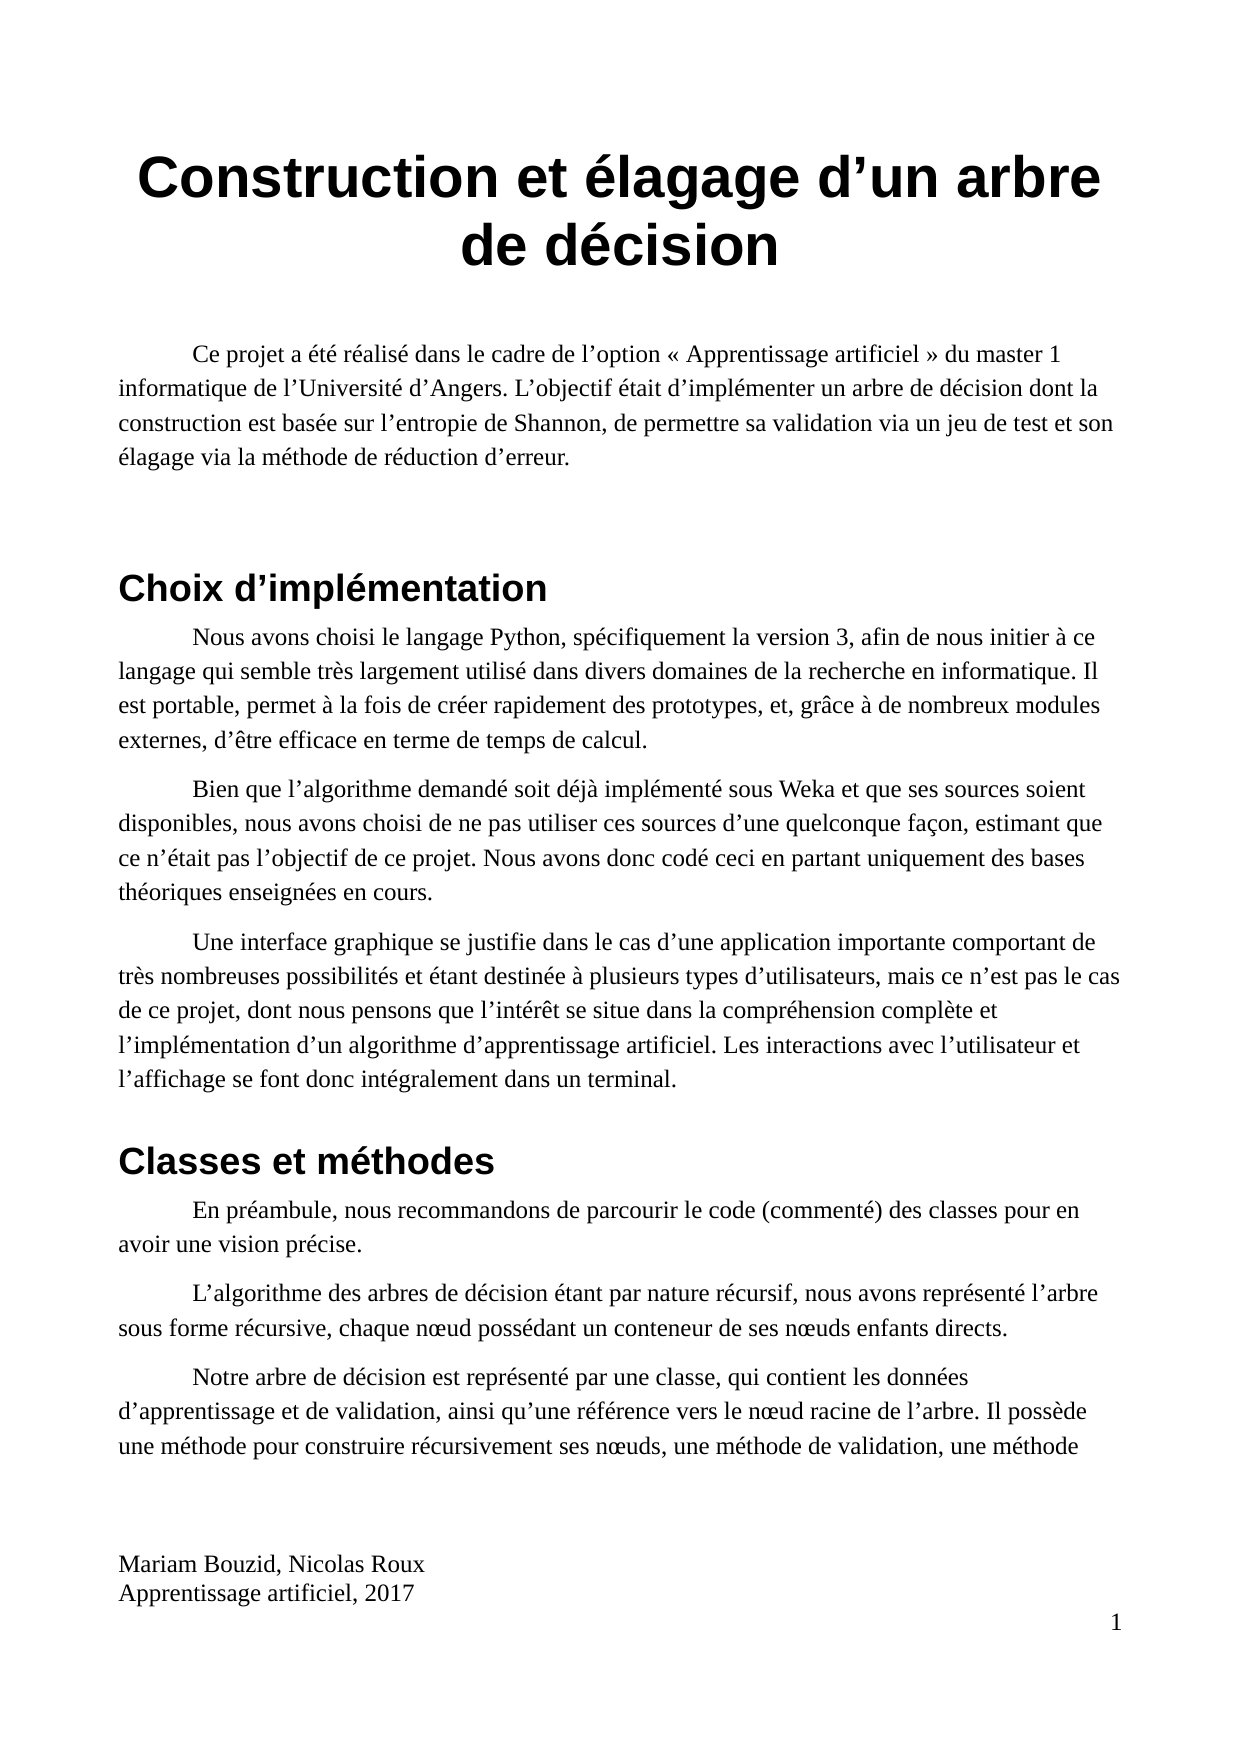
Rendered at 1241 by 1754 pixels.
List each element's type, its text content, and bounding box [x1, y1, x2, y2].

text Notre arbre de décision est représenté par une classe, qui contient les données d’apprentissage et de validation, ainsi qu’une référence vers le nœud racine de l’arbre. Il possède une méthode pour construire récursivement ses nœuds, une méthode de validation, une méthode [118, 1362, 1122, 1459]
text Bien que l’algorithme demandé soit déjà implémenté sous Weka et que ses sources soient disponibles, nous avons choisi de ne pas utiliser ces sources d’une quelconque façon, estimant que ce n’était pas l’objectif de ce projet. Nous avons donc codé ceci en partant uniquement des bases théoriques enseignées en cours. [118, 774, 1122, 906]
text Ce projet a été réalisé dans le cadre de l’option « Apprentissage artificiel » du master 1 informatique de l’Université d’Angers. L’objectif était d’implémenter un arbre de décision dont la construction est basée sur l’entropie de Shannon, de permettre sa validation via un jeu de test et son élagage via la méthode de réduction d’erreur. [118, 339, 1122, 471]
text L’algorithme des arbres de décision étant par nature récursif, nous avons représenté l’arbre sous forme récursive, chaque nœud possédant un conteneur de ses nœuds enfants directs. [118, 1278, 1122, 1341]
text Une interface graphique se justifie dans le cas d’une application importante comportant de très nombreuses possibilités et étant destinée à plusieurs types d’utilisateurs, mais ce n’est pas le cas de ce projet, dont nous pensons que l’intérêt se situe dans la compréhension complète et l’implémentation d’un algorithme d’apprentissage artificiel. Les interactions avec l’utilisateur et l’affichage se font donc intégralement dans un terminal. [118, 927, 1122, 1093]
subtitle Choix d’implémentation [118, 565, 1122, 609]
title Construction et élagage d’un arbre de décision [118, 143, 1122, 277]
text En préambule, nous recommandons de parcourir le code (commenté) des classes pour en avoir une vision précise. [118, 1195, 1122, 1258]
text Nous avons choisi le langage Python, spécifiquement la version 3, afin de nous initier à ce langage qui semble très largement utilisé dans divers domaines de la recherche en informatique. Il est portable, permet à la fois de créer rapidement des prototypes, et, grâce à de nombreux modules externes, d’être efficace en terme de temps de calcul. [118, 622, 1122, 754]
subtitle Classes et méthodes [118, 1138, 1122, 1182]
